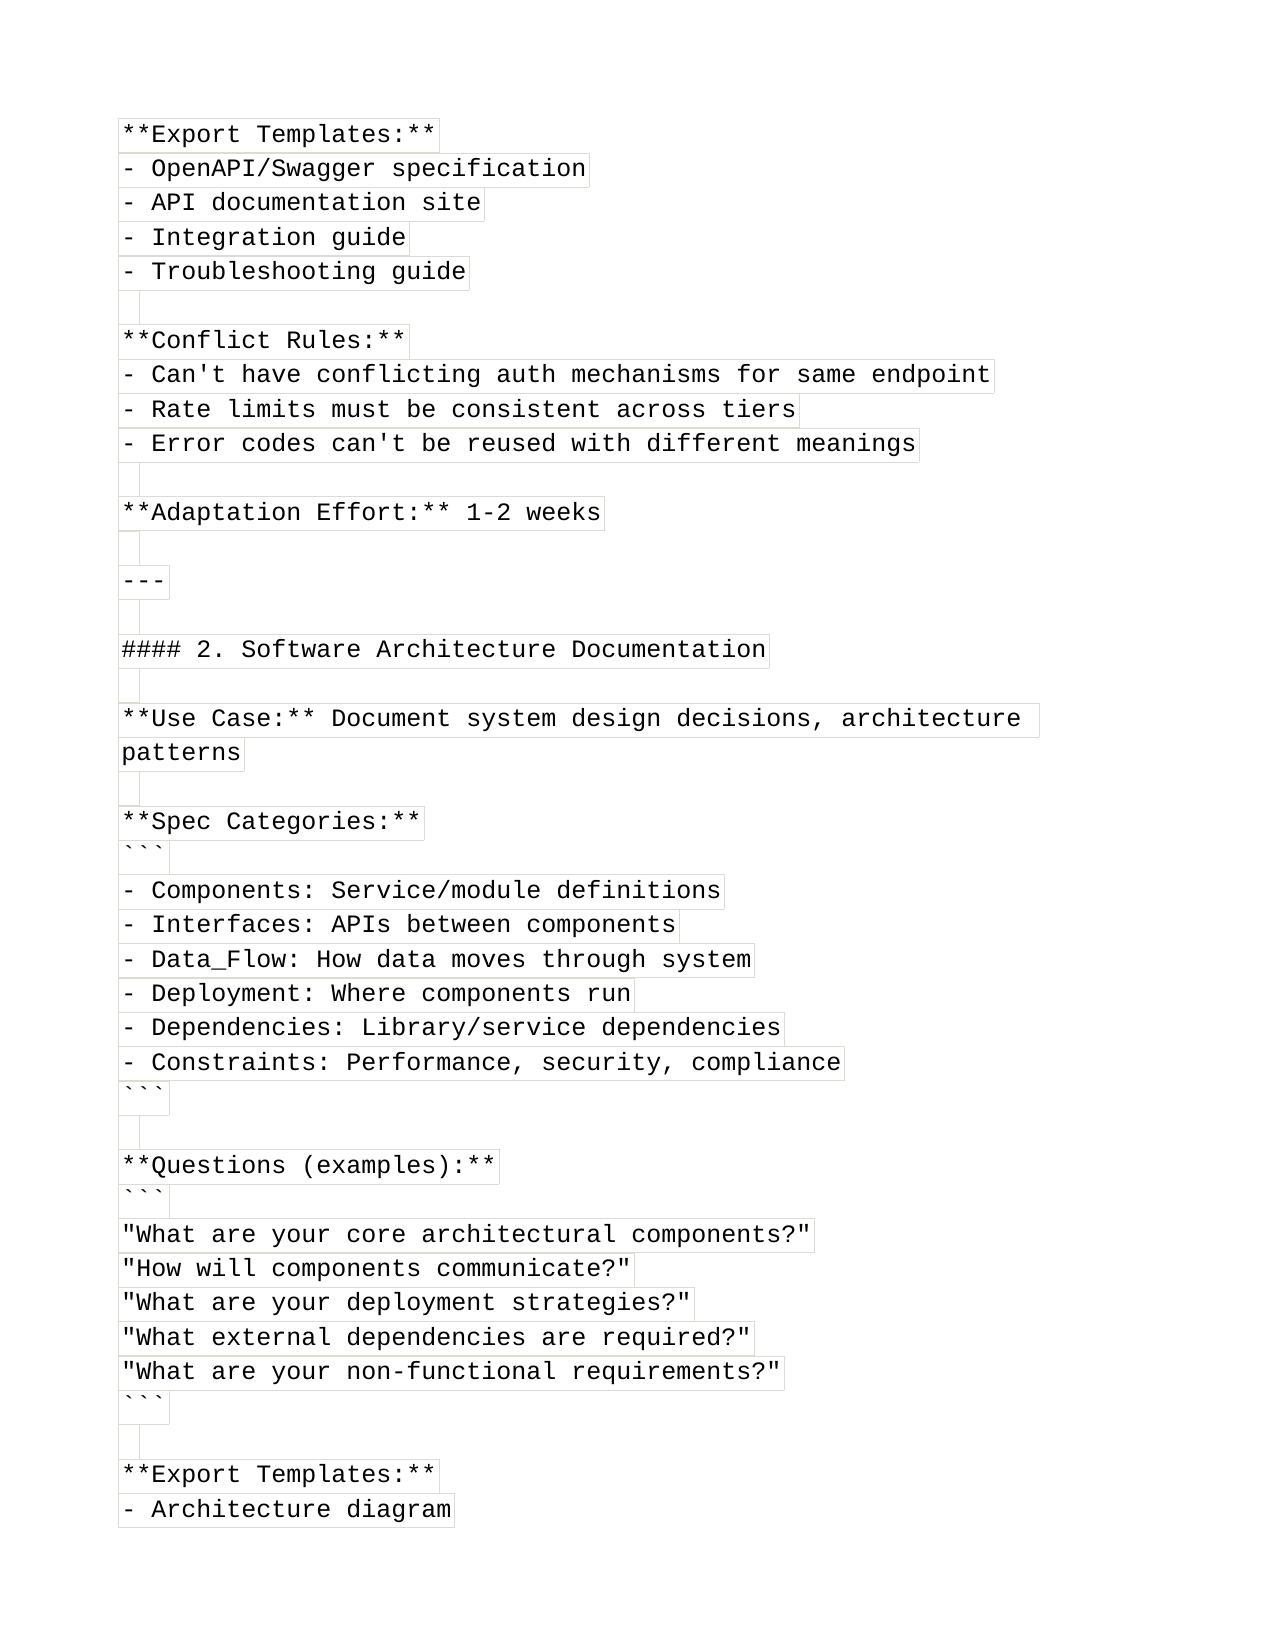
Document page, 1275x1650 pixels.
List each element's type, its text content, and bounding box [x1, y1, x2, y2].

text [845, 1046, 1157, 1081]
text [695, 1287, 1157, 1321]
text "How will components communicate?" [119, 1254, 634, 1287]
text [425, 806, 1157, 840]
text [995, 359, 1157, 393]
text [770, 634, 1157, 668]
text **Export Templates:** [119, 119, 439, 152]
text [500, 1149, 1157, 1184]
text [440, 118, 1157, 152]
text [680, 909, 1157, 943]
text "What are your deployment strategies?" [119, 1288, 694, 1321]
text - Can't have conflicting auth mechanisms for same endpoint [119, 360, 994, 393]
text - Architecture diagram [119, 1494, 454, 1527]
text "What are your core architectural components?" [119, 1219, 814, 1252]
text - API documentation site [119, 188, 484, 221]
text [755, 1321, 1157, 1356]
text [455, 1493, 1157, 1527]
text [725, 874, 1157, 909]
text "What are your non-functional requirements?" [119, 1357, 784, 1390]
text **Adaptation Effort:** 1-2 weeks [119, 497, 604, 530]
text ``` [119, 1391, 169, 1424]
text [410, 221, 1157, 256]
text [170, 840, 1157, 874]
text **Use Case:** Document system design decisions, architecture patterns [245, 702, 1157, 771]
text - OpenAPI/Swagger specification [119, 154, 589, 187]
text ``` [119, 1185, 169, 1218]
text "What external dependencies are required?" [119, 1322, 754, 1355]
text --- [119, 566, 169, 599]
text - Troubleshooting guide [119, 257, 469, 290]
text [755, 943, 1157, 977]
text **Use Case:** Document system design decisions, architecture patterns [119, 738, 244, 771]
text ``` [119, 1082, 169, 1115]
text [785, 1356, 1157, 1390]
text **Questions (examples):** [119, 1150, 499, 1184]
text [635, 977, 1157, 1012]
text [485, 187, 1157, 221]
text [590, 152, 1157, 187]
text [440, 1459, 1157, 1493]
text - Integration guide [119, 222, 409, 255]
text [815, 1218, 1157, 1252]
text [410, 324, 1157, 359]
text - Components: Service/module definitions [119, 875, 724, 909]
text - Constraints: Performance, security, compliance [119, 1047, 844, 1080]
text [635, 1252, 1157, 1287]
text **Use Case:** Document system design decisions, architecture patterns [119, 704, 1039, 737]
text **Spec Categories:** [119, 807, 424, 840]
text - Interfaces: APIs between components [119, 910, 679, 943]
text [170, 1081, 1157, 1115]
text [170, 1184, 1157, 1218]
text **Export Templates:** [119, 1460, 439, 1493]
text [470, 256, 1157, 290]
text [800, 393, 1157, 427]
text [605, 496, 1157, 531]
text --- [170, 565, 1157, 599]
text [785, 1012, 1157, 1046]
text ``` [119, 841, 169, 874]
text **Conflict Rules:** [119, 325, 409, 359]
text #### 2. Software Architecture Documentation [119, 635, 769, 668]
text - Data_Flow: How data moves through system [119, 944, 754, 977]
text - Deployment: Where components run [119, 979, 634, 1012]
text [920, 427, 1157, 462]
text - Rate limits must be consistent across tiers [119, 394, 799, 427]
text - Error codes can't be reused with different meanings [119, 429, 919, 462]
text - Dependencies: Library/service dependencies [119, 1013, 784, 1046]
text [170, 1390, 1157, 1424]
